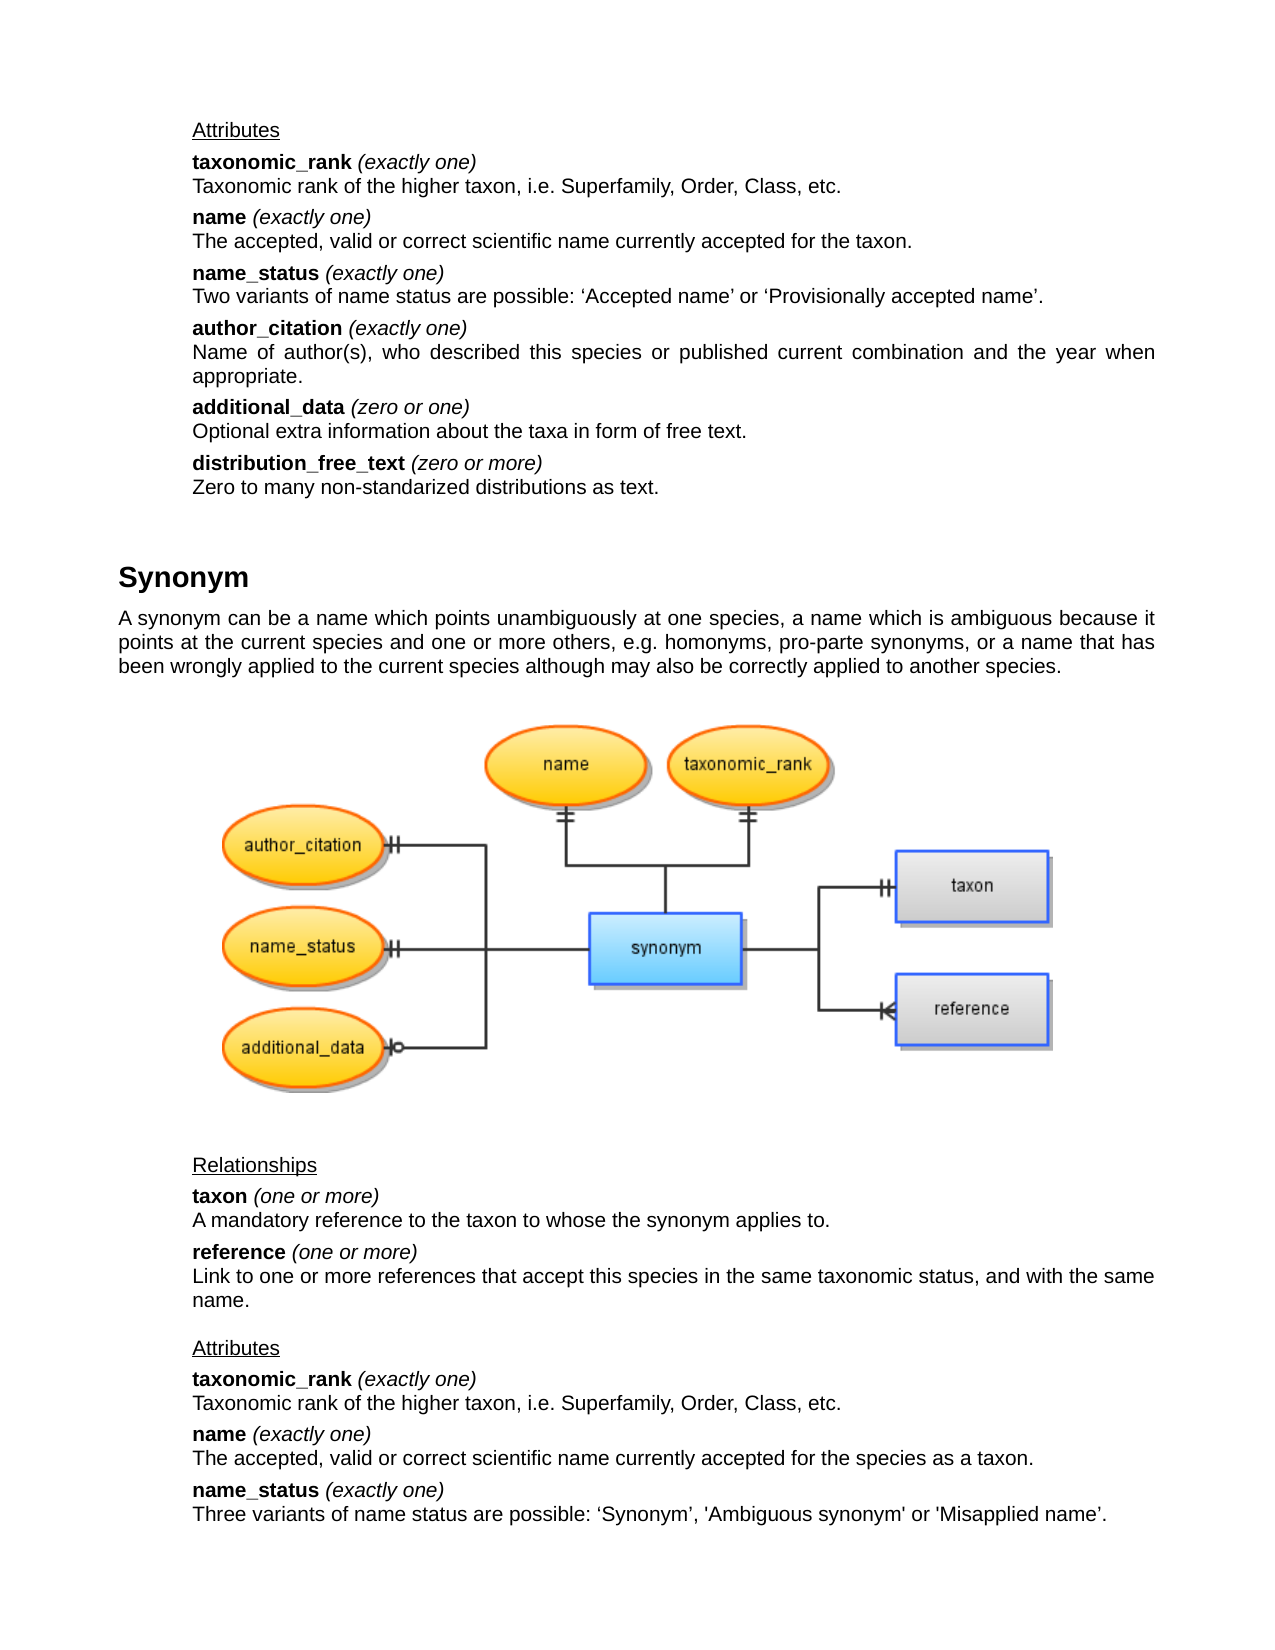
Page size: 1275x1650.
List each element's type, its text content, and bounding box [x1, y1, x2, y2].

text name_status (exactly one) [192, 1478, 1157, 1502]
text taxonomic_rank (exactly one) [192, 149, 1157, 173]
text A synonym can be a name which points unambiguously at one species, a name which is ambiguous because it points at the current species and one or more others, e.g. homonyms, pro-parte synonyms, or a name that has been wrongly applied to the current species although may also be correctly applied to another species. [118, 606, 1157, 678]
text Two variants of name status are possible: ‘Accepted name’ or ‘Provisionally accepted name’. [192, 284, 1157, 308]
text distribution_free_text (zero or more) [192, 451, 1157, 474]
text additional_data (zero or one) [192, 395, 1157, 419]
text taxon (one or more) [192, 1184, 1157, 1208]
text Relationships [192, 1153, 1157, 1177]
text Name of author(s), who described this species or published current combination and the year when appropriate. [192, 340, 1157, 388]
text name (exactly one) [192, 205, 1157, 229]
text author_citation (exactly one) [192, 316, 1157, 340]
text Optional extra information about the taxa in form of free text. [192, 419, 1157, 443]
text name (exactly one) [192, 1422, 1157, 1446]
text Link to one or more references that accept this species in the same taxonomic status, and with the same name. [192, 1263, 1157, 1311]
text The accepted, valid or correct scientific name currently accepted for the species as a taxon. [192, 1446, 1157, 1470]
picture [222, 724, 1053, 1093]
text name_status (exactly one) [192, 260, 1157, 284]
text Attributes [192, 118, 1157, 142]
subtitle Synonym [118, 560, 1157, 593]
text taxonomic_rank (exactly one) [192, 1367, 1157, 1391]
text Three variants of name status are possible: ‘Synonym’, 'Ambiguous synonym' or 'Misapplied name’. [192, 1502, 1157, 1526]
text Taxonomic rank of the higher taxon, i.e. Superfamily, Order, Class, etc. [192, 173, 1157, 197]
text The accepted, valid or correct scientific name currently accepted for the taxon. [192, 229, 1157, 253]
text reference (one or more) [192, 1239, 1157, 1263]
text A mandatory reference to the taxon to whose the synonym applies to. [192, 1208, 1157, 1232]
text Attributes [192, 1335, 1157, 1359]
text Taxonomic rank of the higher taxon, i.e. Superfamily, Order, Class, etc. [192, 1391, 1157, 1415]
text Zero to many non-standarized distributions as text. [192, 474, 1157, 498]
